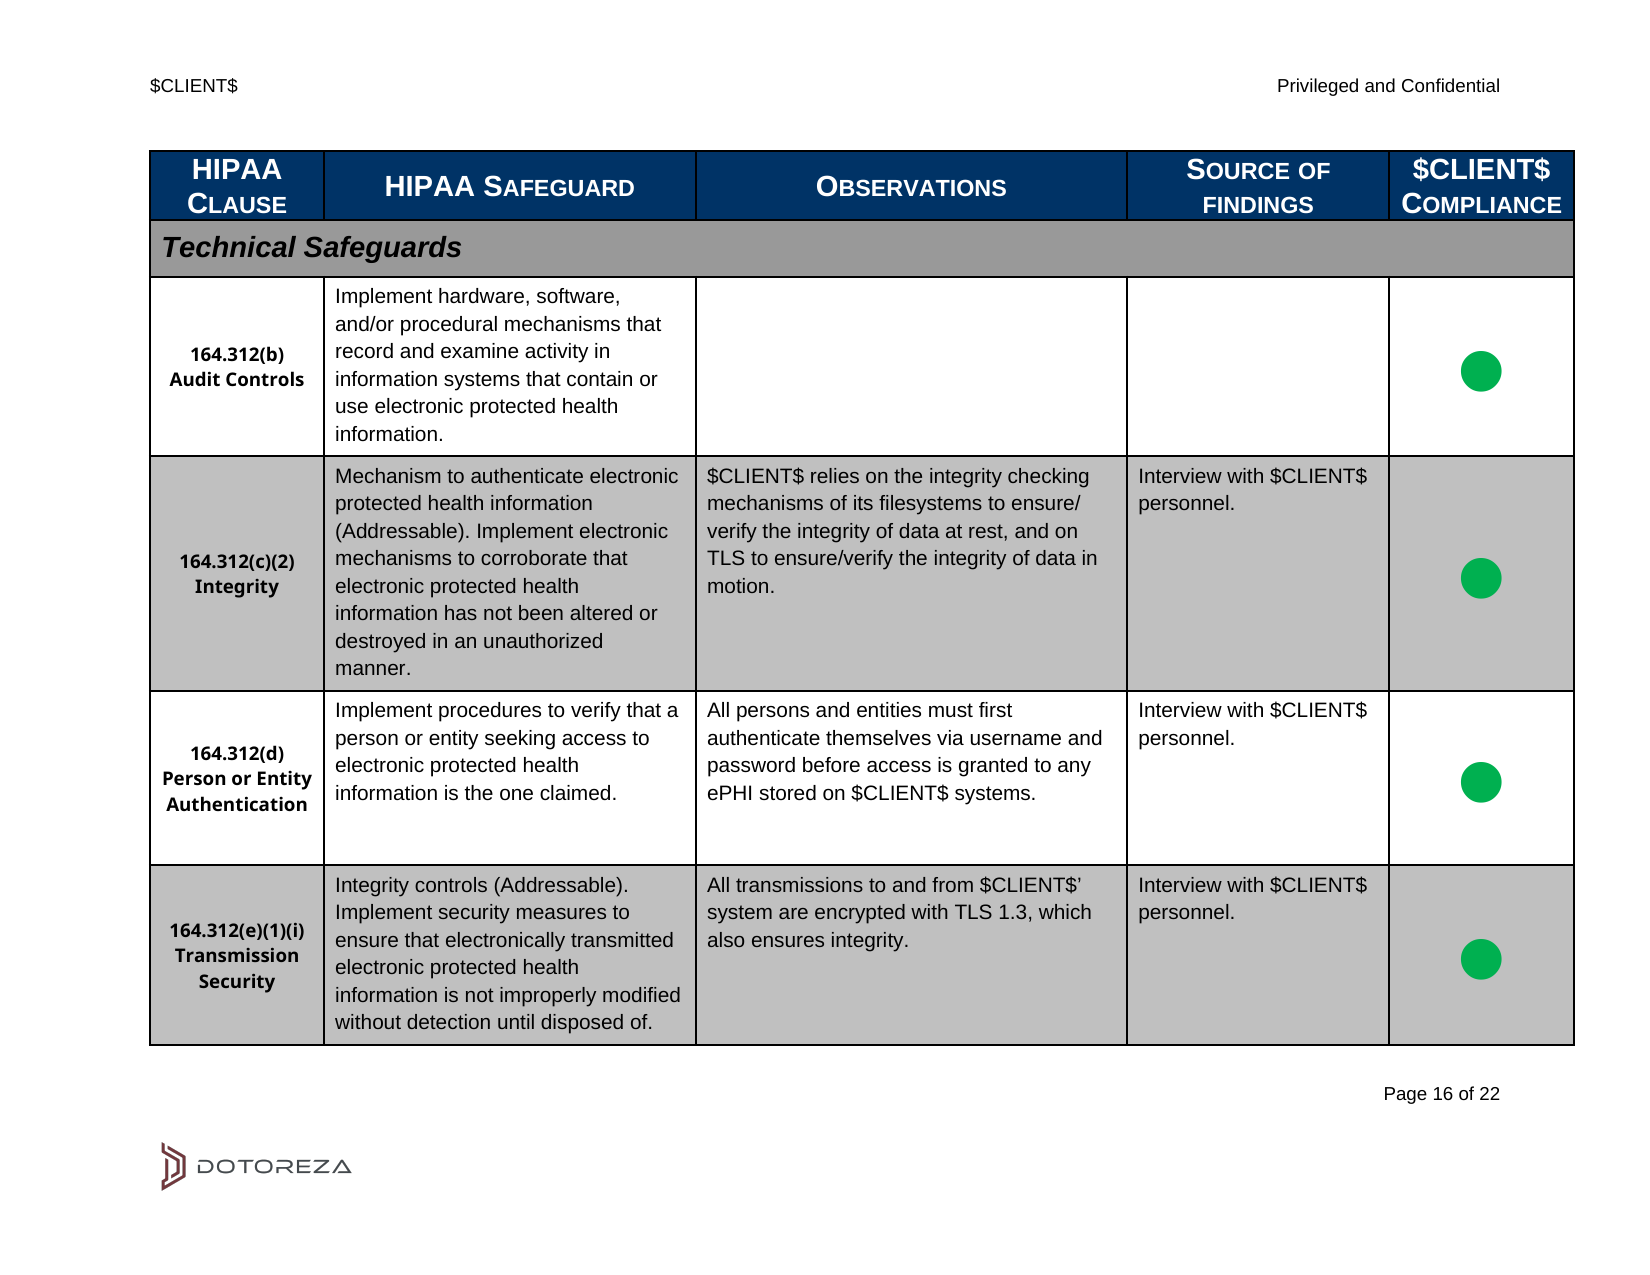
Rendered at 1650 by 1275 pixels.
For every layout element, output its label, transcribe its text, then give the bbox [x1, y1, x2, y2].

table_cell • [1390, 866, 1573, 1044]
table_cell 164.312(d) Person or Entity Authentication [151, 692, 323, 864]
table_header $CLIENT$ Compliance [1390, 152, 1573, 219]
table_header HIPAA Clause [151, 152, 323, 219]
table_cell [697, 278, 1126, 455]
table_cell Mechanism to authenticate electronic protected health information (Addressable). Implement electronic mechanisms to corroborate that electronic protected health information has not been altered or destroyed in an unauthorized manner. [325, 457, 695, 690]
table_cell 164.312(c)(2) Integrity [151, 457, 323, 690]
table_cell Interview with $CLIENT$ personnel. [1128, 692, 1388, 864]
table_cell $CLIENT$ relies on the integrity checking mechanisms of its filesystems to ensure/ verify the integrity of data at rest, and on TLS to ensure/verify the integrity of data in motion. [697, 457, 1126, 690]
table_cell Integrity controls (Addressable). Implement security measures to ensure that electronically transmitted electronic protected health information is not improperly modified without detection until disposed of. [325, 866, 695, 1044]
table_cell • [1390, 457, 1573, 690]
table_cell [1128, 278, 1388, 455]
table_cell All persons and entities must first authenticate themselves via username and password before access is granted to any ePHI stored on $CLIENT$ systems. [697, 692, 1126, 864]
table_header Observations [697, 152, 1126, 219]
table_cell • [1390, 278, 1573, 455]
table_cell Implement procedures to verify that a person or entity seeking access to electronic protected health information is the one claimed. [325, 692, 695, 864]
table_cell All transmissions to and from $CLIENT$’ system are encrypted with TLS 1.3, which also ensures integrity. [697, 866, 1126, 1044]
table_cell Implement hardware, software, and/or procedural mechanisms that record and examine activity in information systems that contain or use electronic protected health information. [325, 278, 695, 455]
table_header Source of findings [1128, 152, 1388, 219]
table_header HIPAA Safeguard [325, 152, 695, 219]
table_cell Interview with $CLIENT$ personnel. [1128, 866, 1388, 1044]
table_cell Technical Safeguards [151, 221, 1573, 276]
table_cell 164.312(b) Audit Controls [151, 278, 323, 455]
table_cell • [1390, 692, 1573, 864]
table_cell 164.312(e)(1)(i) Transmission Security [151, 866, 323, 1044]
table_cell Interview with $CLIENT$ personnel. [1128, 457, 1388, 690]
